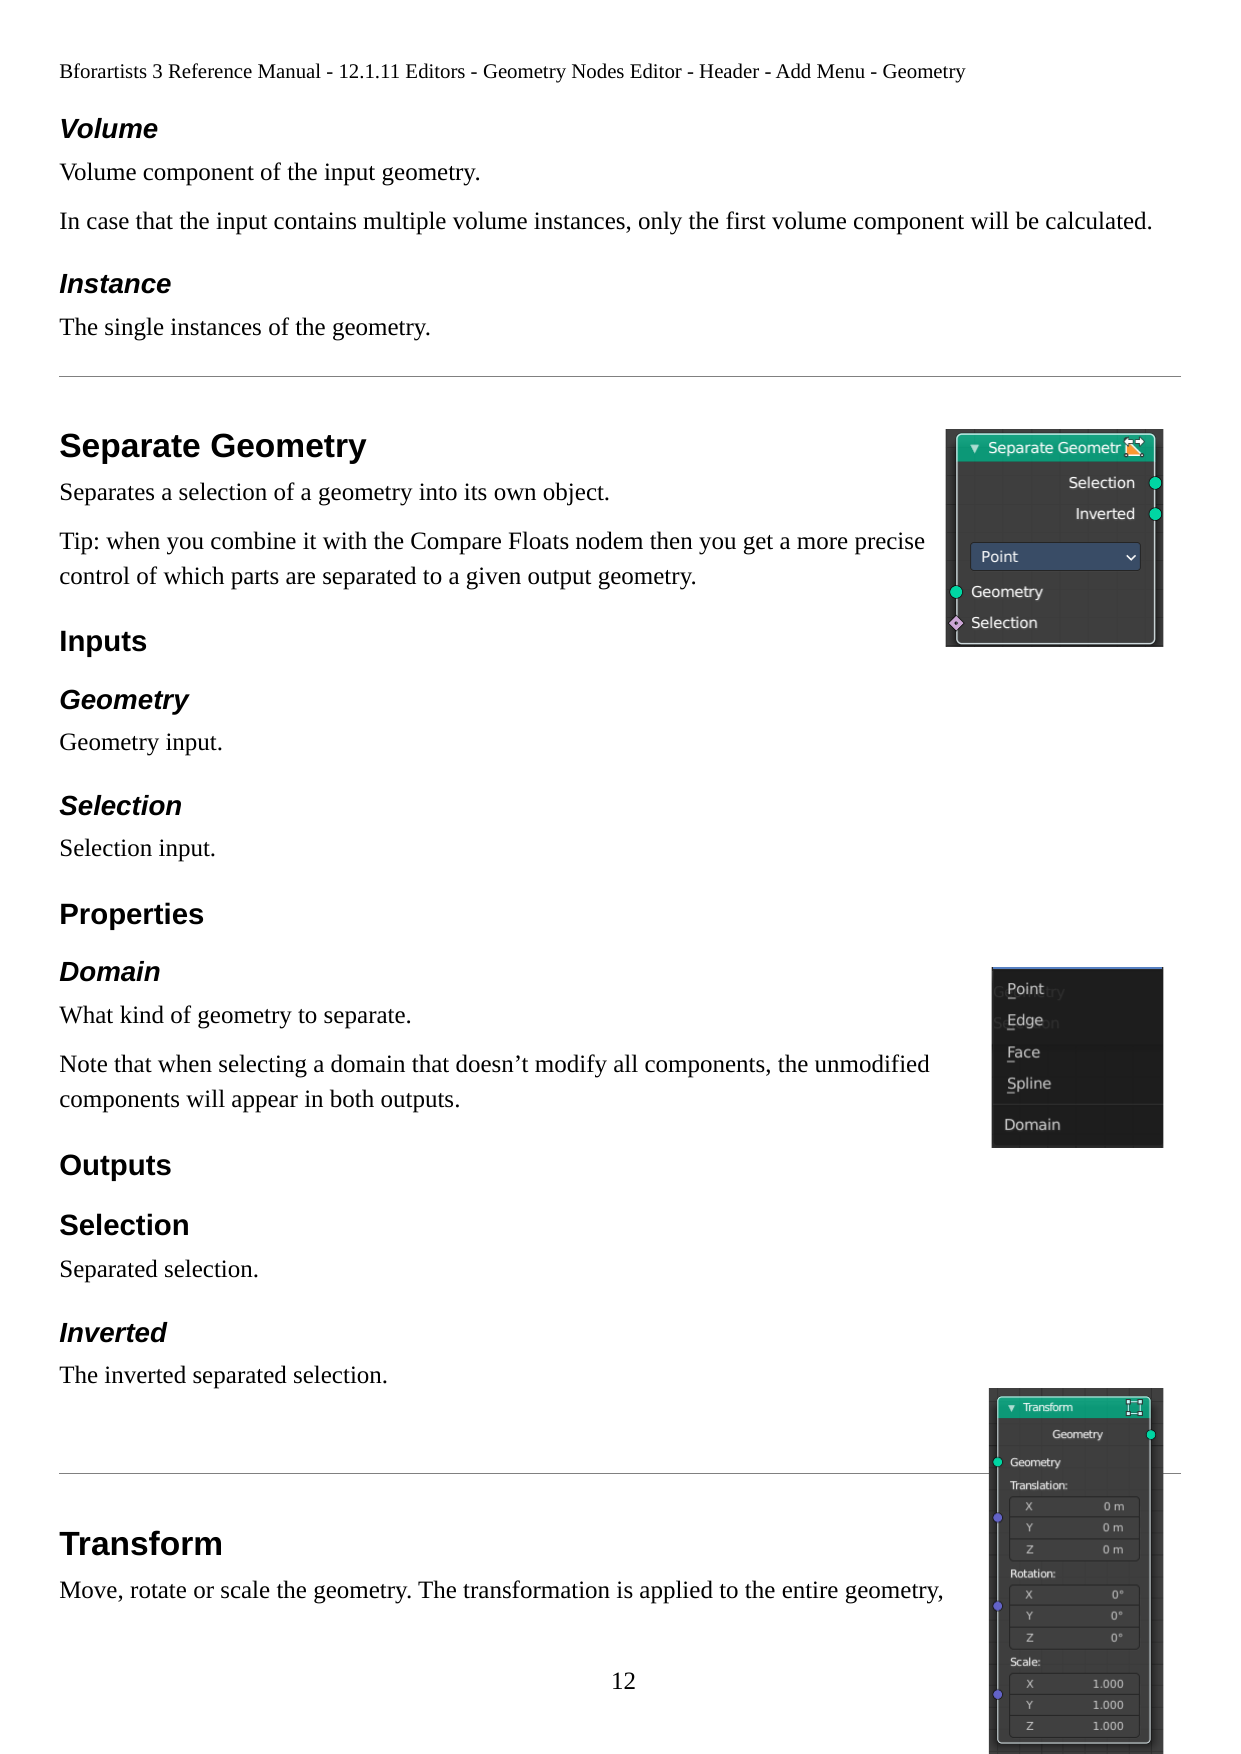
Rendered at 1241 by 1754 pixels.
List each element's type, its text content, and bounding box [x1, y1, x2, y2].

subtitle Properties [59, 897, 1181, 931]
text What kind of geometry to separate. [59, 1000, 991, 1029]
subtitle Inputs [59, 624, 1181, 658]
subtitle Domain [59, 956, 1181, 988]
text Geometry input. [59, 727, 1181, 756]
text Selection input. [59, 833, 1181, 862]
text Separates a selection of a geometry into its own object. [59, 477, 945, 506]
text The single instances of the geometry. [59, 312, 1181, 341]
subtitle Separate Geometry [59, 426, 1181, 465]
text Volume component of the input geometry. [59, 157, 1181, 186]
text The inverted separated selection. [59, 1360, 1181, 1389]
picture [945, 429, 1164, 647]
subtitle Transform [59, 1523, 988, 1562]
text Separated selection. [59, 1254, 1181, 1283]
subtitle Selection [59, 789, 1181, 821]
subtitle Outputs [59, 1147, 1181, 1181]
subtitle Geometry [59, 683, 1181, 715]
text Move, rotate or scale the geometry. The transformation is applied to the entire geometry, [59, 1575, 988, 1603]
text In case that the input contains multiple volume instances, only the first volume component will be calculated. [59, 206, 1181, 235]
picture [988, 1388, 1164, 1754]
subtitle Inverted [59, 1316, 1181, 1348]
text Tip: when you combine it with the Compare Floats nodem then you get a more precise control of which parts are separated to a given output geometry. [59, 526, 945, 589]
subtitle [1164, 1523, 1181, 1562]
subtitle Instance [59, 268, 1181, 299]
subtitle Volume [59, 113, 1181, 144]
text Note that when selecting a domain that doesn’t modify all components, the unmodified components will appear in both outputs. [59, 1049, 991, 1112]
picture [991, 967, 1164, 1148]
subtitle Selection [59, 1208, 1181, 1242]
